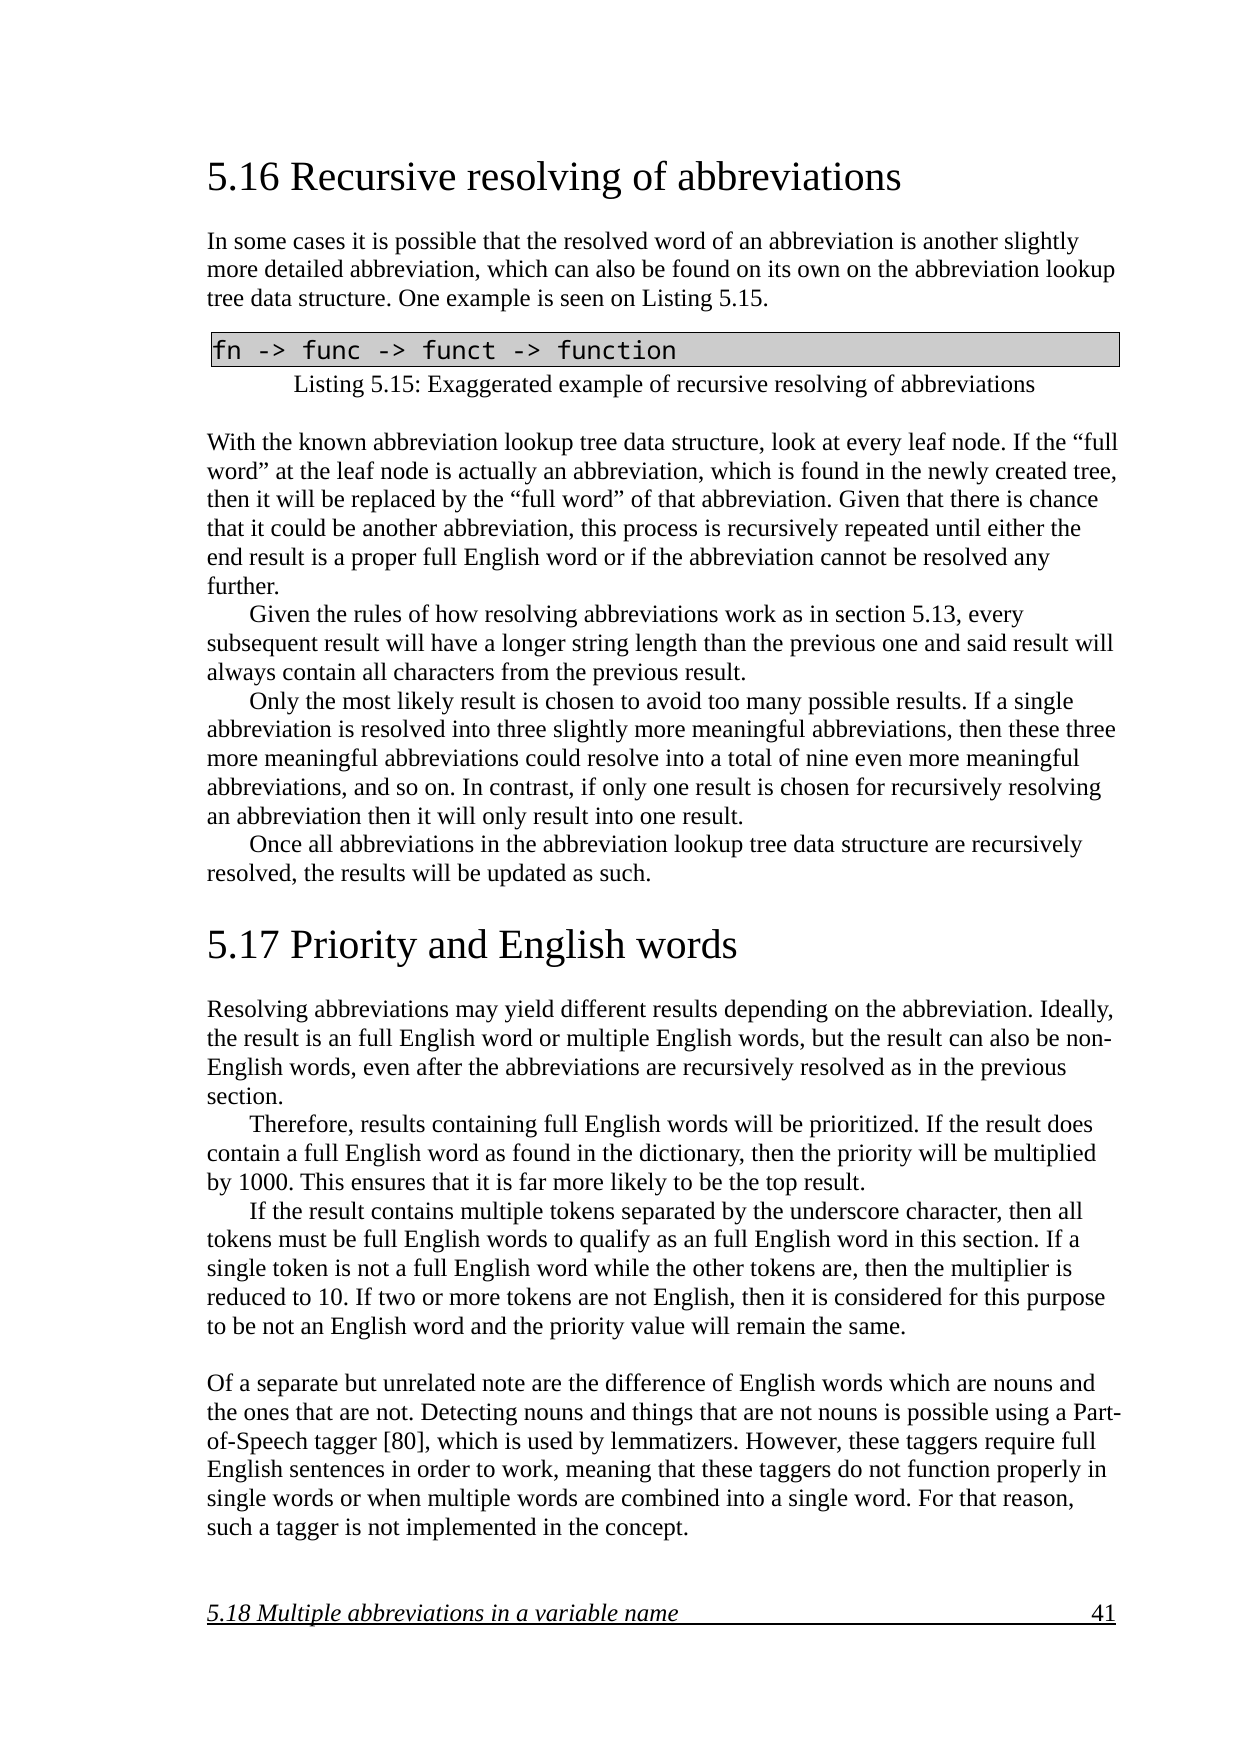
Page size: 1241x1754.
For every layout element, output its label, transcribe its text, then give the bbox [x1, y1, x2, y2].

text Listing 5.15: Exaggerated example of recursive resolving of abbreviations [207, 369, 1122, 398]
text Of a separate but unrelated note are the difference of English words which are nouns and the ones that are not. Detecting nouns and things that are not nouns is possible using a Part-of-Speech tagger [80], which is used by lemmatizers. However, these taggers require full English sentences in order to work, meaning that these taggers do not function properly in single words or when multiple words are combined into a single word. For that reason, such a tagger is not implemented in the concept. [207, 1368, 1122, 1541]
text Given the rules of how resolving abbreviations work as in section 5.13, every subsequent result will have a longer string length than the previous one and said result will always contain all characters from the previous result. [207, 599, 1122, 686]
text If the result contains multiple tokens separated by the underscore character, then all tokens must be full English words to qualify as an full English word in this section. If a single token is not a full English word while the other tokens are, then the multiplier is reduced to 10. If two or more tokens are not English, then it is considered for this purpose to be not an English word and the priority value will remain the same. [207, 1196, 1122, 1339]
text Once all abbreviations in the abbreviation lookup tree data structure are recursively resolved, the results will be updated as such. [207, 829, 1122, 887]
text With the known abbreviation lookup tree data structure, look at every leaf node. If the “full word” at the leaf node is actually an abbreviation, which is found in the newly created tree, then it will be replaced by the “full word” of that abbreviation. Given that there is chance that it could be another abbreviation, this process is recursively repeated until either the end result is a proper full English word or if the abbreviation cannot be resolved any further. [207, 427, 1122, 599]
text 5.18 Multiple abbreviations in a variable name 41 [207, 1598, 1122, 1627]
text In some cases it is possible that the resolved word of an abbreviation is another slightly more detailed abbreviation, which can also be found on its own on the abbreviation lookup tree data structure. One example is seen on Listing 5.15. [207, 226, 1122, 312]
text Only the most likely result is chosen to avoid too many possible results. If a single abbreviation is resolved into three slightly more meaningful abbreviations, then these three more meaningful abbreviations could resolve into a total of nine even more meaningful abbreviations, and so on. In contrast, if only one result is chosen for recursively resolving an abbreviation then it will only result into one result. [207, 686, 1122, 829]
text Resolving abbreviations may yield different results depending on the abbreviation. Ideally, the result is an full English word or multiple English words, but the result can also be non-English words, even after the abbreviations are recursively resolved as in the previous section. [207, 994, 1122, 1109]
subtitle 5.17 Priority and English words [207, 920, 1122, 968]
subtitle 5.16 Recursive resolving of abbreviations [207, 151, 1122, 199]
text Therefore, results containing full English words will be prioritized. If the result does contain a full English word as found in the dictionary, then the priority will be multiplied by 1000. This ensures that it is far more likely to be the top result. [207, 1109, 1122, 1196]
